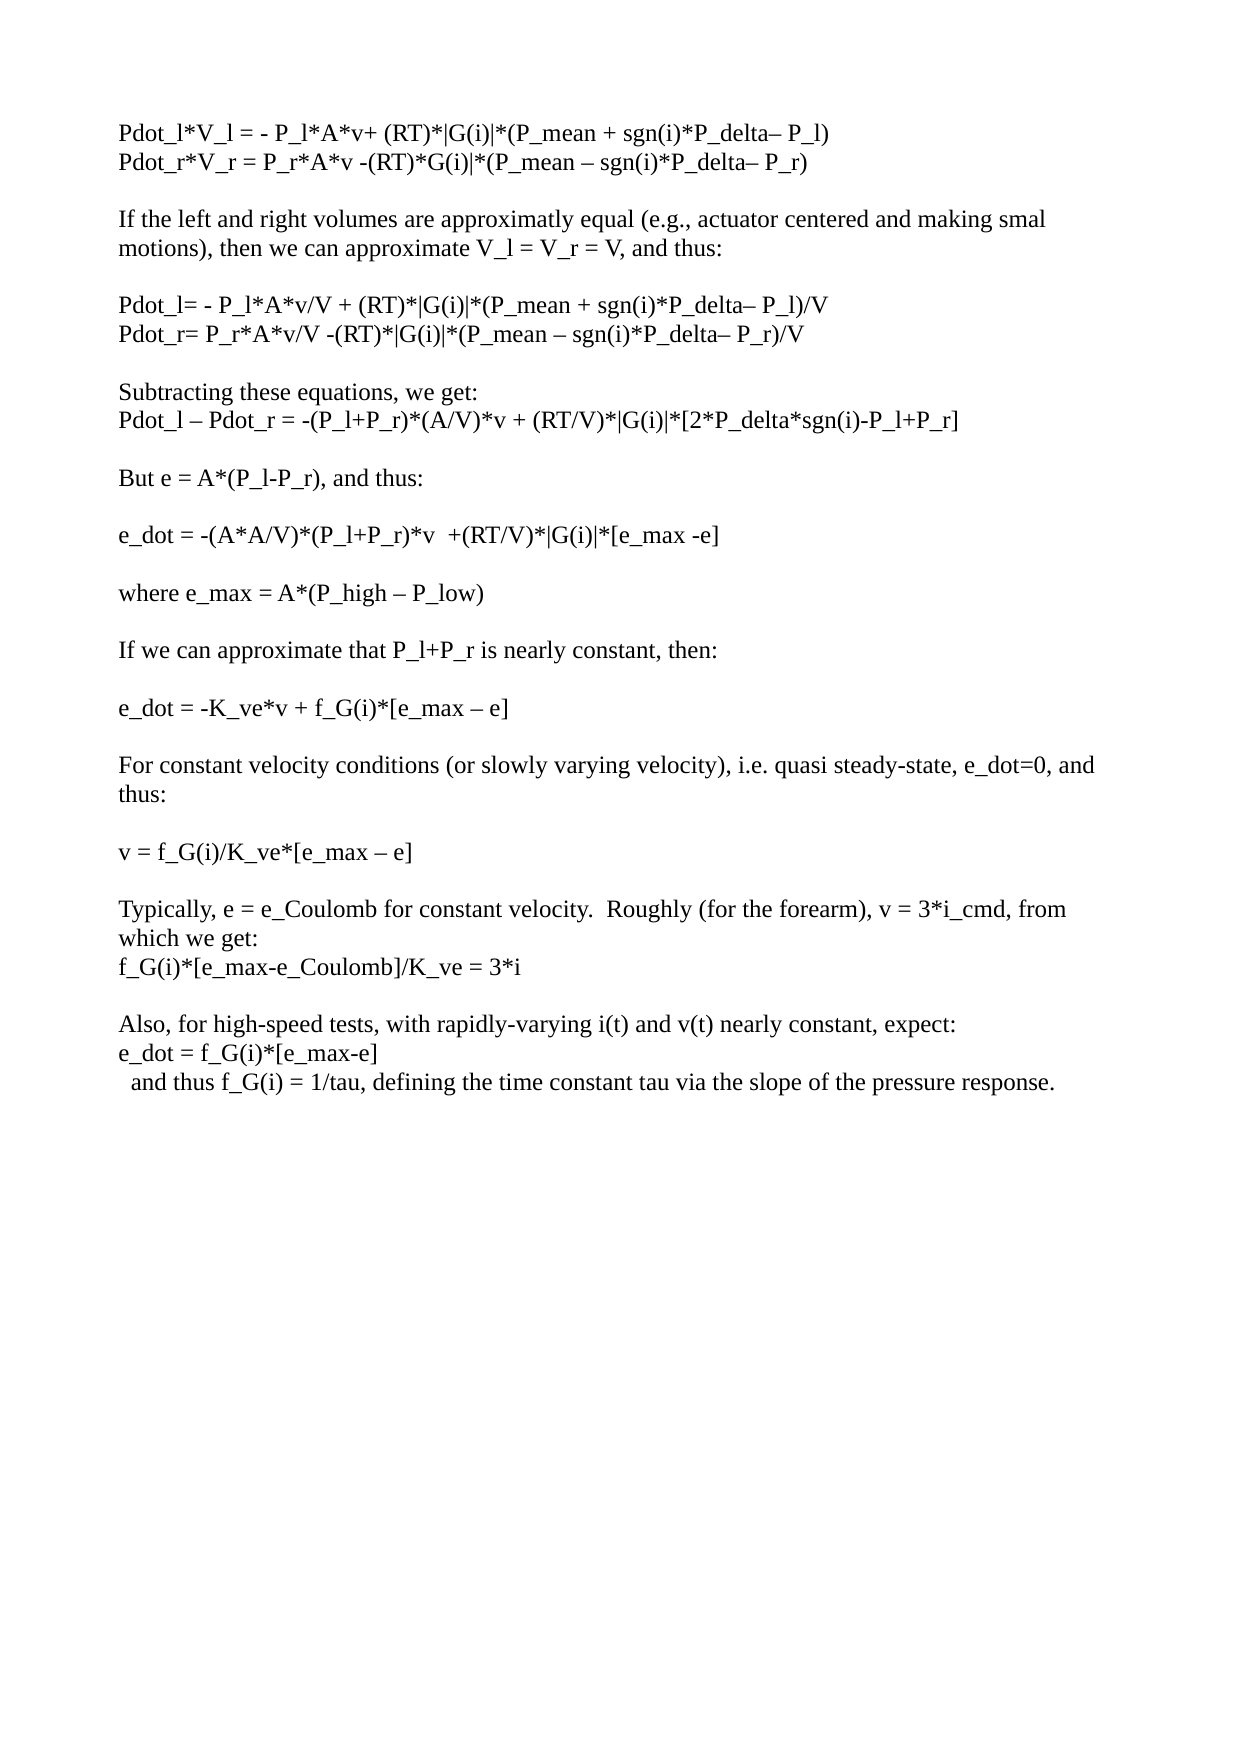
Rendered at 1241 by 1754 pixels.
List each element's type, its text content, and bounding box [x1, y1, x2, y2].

text Pdot_r*V_r = P_r*A*v -(RT)*G(i)|*(P_mean – sgn(i)*P_delta– P_r) [118, 147, 1122, 176]
text Pdot_l – Pdot_r = -(P_l+P_r)*(A/V)*v + (RT/V)*|G(i)|*[2*P_delta*sgn(i)-P_l+P_r] [118, 406, 1122, 434]
text If the left and right volumes are approximatly equal (e.g., actuator centered and making smal motions), then we can approximate V_l = V_r = V, and thus: [118, 204, 1122, 262]
text Typically, e = e_Coulomb for constant velocity. Roughly (for the forearm), v = 3*i_cmd, from which we get: [118, 894, 1122, 952]
text v = f_G(i)/K_ve*[e_max – e] [118, 837, 1122, 866]
text Pdot_l= - P_l*A*v/V + (RT)*|G(i)|*(P_mean + sgn(i)*P_delta– P_l)/V [118, 291, 1122, 319]
text If we can approximate that P_l+P_r is nearly constant, then: [118, 636, 1122, 664]
text Subtracting these equations, we get: [118, 377, 1122, 406]
text e_dot = f_G(i)*[e_max-e] [118, 1038, 1122, 1067]
text and thus f_G(i) = 1/tau, defining the time constant tau via the slope of the pressure response. [118, 1067, 1122, 1096]
text Pdot_r= P_r*A*v/V -(RT)*|G(i)|*(P_mean – sgn(i)*P_delta– P_r)/V [118, 319, 1122, 348]
text e_dot = -(A*A/V)*(P_l+P_r)*v +(RT/V)*|G(i)|*[e_max -e] [118, 521, 1122, 549]
text Also, for high-speed tests, with rapidly-varying i(t) and v(t) nearly constant, expect: [118, 1009, 1122, 1038]
text But e = A*(P_l-P_r), and thus: [118, 463, 1122, 492]
text where e_max = A*(P_high – P_low) [118, 578, 1122, 607]
text f_G(i)*[e_max-e_Coulomb]/K_ve = 3*i [118, 952, 1122, 981]
text Pdot_l*V_l = - P_l*A*v+ (RT)*|G(i)|*(P_mean + sgn(i)*P_delta– P_l) [118, 118, 1122, 147]
text For constant velocity conditions (or slowly varying velocity), i.e. quasi steady-state, e_dot=0, and thus: [118, 751, 1122, 808]
text e_dot = -K_ve*v + f_G(i)*[e_max – e] [118, 693, 1122, 722]
